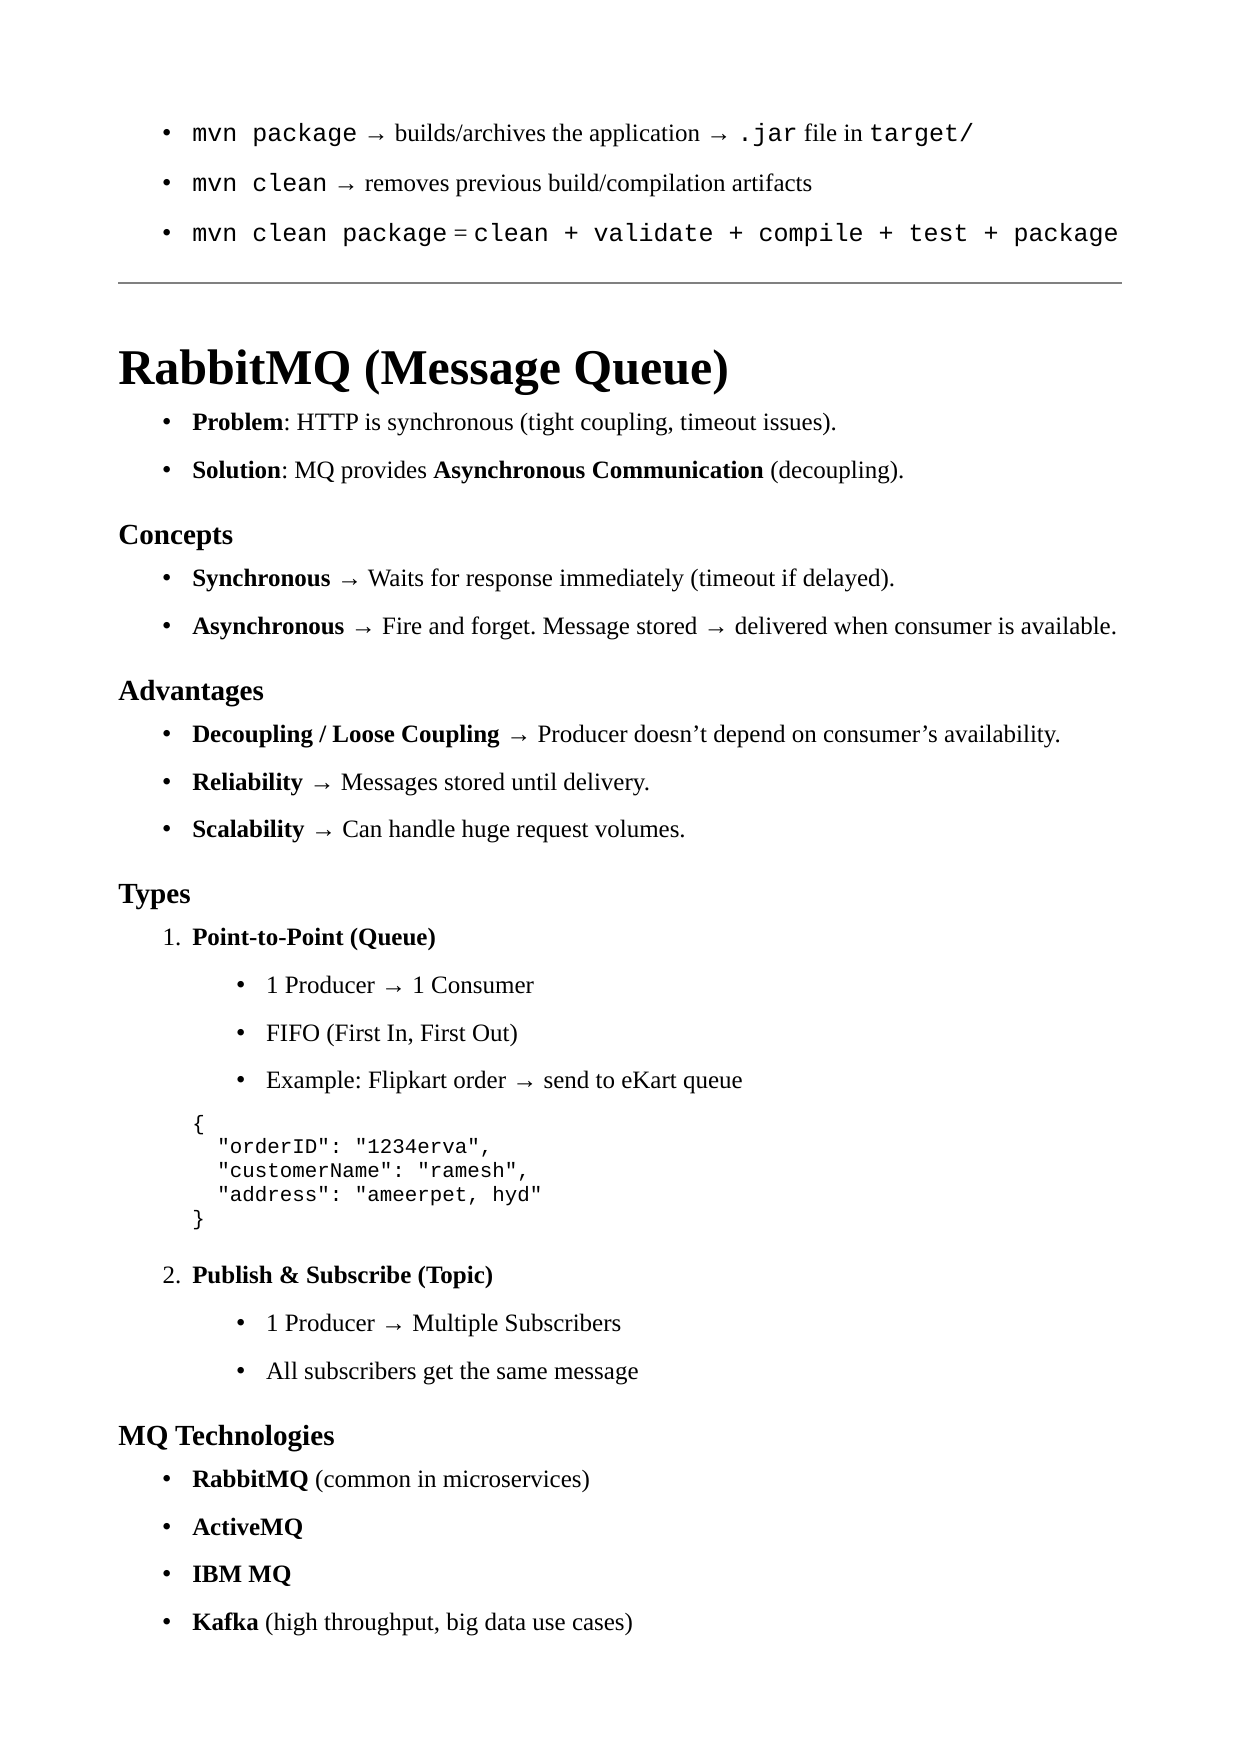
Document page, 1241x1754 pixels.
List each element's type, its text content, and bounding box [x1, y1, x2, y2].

list mvn package → builds/archives the application → .jar file in target/ [162, 118, 1122, 149]
subtitle Types [118, 876, 1122, 910]
list "address": "ameerpet, hyd" [162, 1184, 1122, 1207]
list IBM MQ [162, 1559, 1122, 1588]
list Solution: MQ provides Asynchronous Communication (decoupling). [162, 455, 1122, 484]
list Reliability → Messages stored until delivery. [162, 767, 1122, 795]
list Kafka (high throughput, big data use cases) [162, 1607, 1122, 1636]
list Problem: HTTP is synchronous (tight coupling, timeout issues). [162, 407, 1122, 436]
list Point-to-Point (Queue) [162, 922, 1122, 951]
subtitle MQ Technologies [118, 1418, 1122, 1452]
list mvn clean → removes previous build/compilation artifacts [162, 168, 1122, 199]
list 1 Producer → 1 Consumer [236, 970, 1122, 999]
list Asynchronous → Fire and forget. Message stored → delivered when consumer is available. [162, 611, 1122, 639]
list Example: Flipkart order → send to eKart queue [236, 1065, 1122, 1094]
subtitle Advantages [118, 673, 1122, 707]
list "orderID": "1234erva", [162, 1137, 1122, 1160]
list "customerName": "ramesh", [162, 1160, 1122, 1184]
list Scalability → Can handle huge request volumes. [162, 814, 1122, 843]
list Synchronous → Waits for response immediately (timeout if delayed). [162, 563, 1122, 592]
list RabbitMQ (common in microservices) [162, 1464, 1122, 1493]
list { [162, 1113, 1122, 1137]
list All subscribers get the same message [236, 1356, 1122, 1384]
list } [162, 1207, 1122, 1231]
list ActiveMQ [162, 1512, 1122, 1540]
list mvn clean package = clean + validate + compile + test + package [162, 218, 1122, 249]
list Decoupling / Loose Coupling → Producer doesn’t depend on consumer’s availability. [162, 719, 1122, 748]
subtitle RabbitMQ (Message Queue) [118, 337, 1122, 395]
subtitle Concepts [118, 517, 1122, 551]
list FIFO (First In, First Out) [236, 1018, 1122, 1046]
list 1 Producer → Multiple Subscribers [236, 1308, 1122, 1337]
list Publish & Subscribe (Topic) [162, 1261, 1122, 1289]
